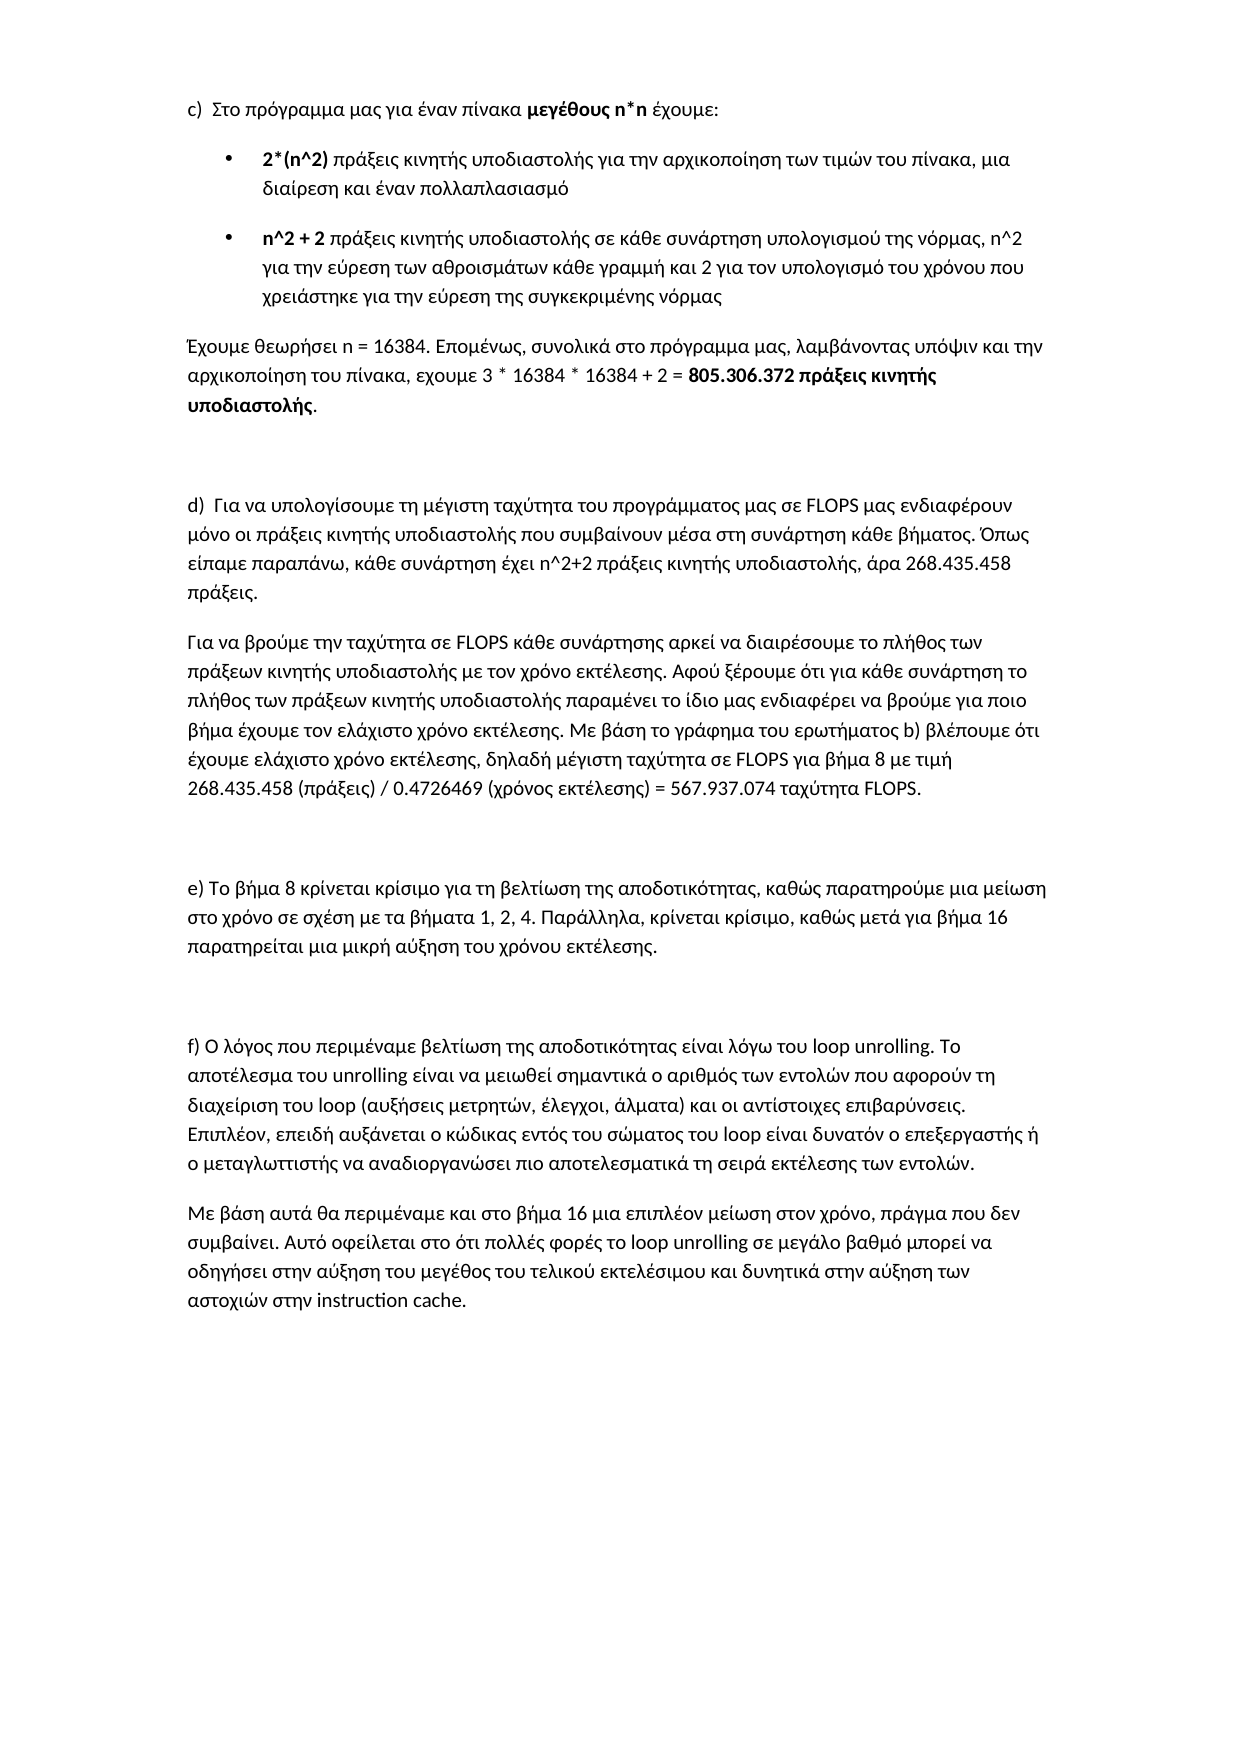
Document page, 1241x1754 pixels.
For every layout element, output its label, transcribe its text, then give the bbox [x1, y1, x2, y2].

text e) Το βήμα 8 κρίνεται κρίσιμο για τη βελτίωση της αποδοτικότητας, καθώς παρατηρούμε μια μείωση στο χρόνο σε σχέση με τα βήματα 1, 2, 4. Παράλληλα, κρίνεται κρίσιμο, καθώς μετά για βήμα 16 παρατηρείται μια μικρή αύξηση του χρόνου εκτέλεσης. [187, 875, 1053, 959]
list 2*(n^2) πράξεις κινητής υποδιαστολής για την αρχικοποίηση των τιμών του πίνακα, μια διαίρεση και έναν πολλαπλασιασμό [225, 146, 1053, 201]
list n^2 + 2 πράξεις κινητής υποδιαστολής σε κάθε συνάρτηση υπολογισμού της νόρμας, n^2 για την εύρεση των αθροισμάτων κάθε γραμμή και 2 για τον υπολογισμό του χρόνου που χρειάστηκε για την εύρεση της συγκεκριμένης νόρμας [225, 225, 1053, 309]
text Για να βρούμε την ταχύτητα σε FLOPS κάθε συνάρτησης αρκεί να διαιρέσουμε το πλήθος των πράξεων κινητής υποδιαστολής με τον χρόνο εκτέλεσης. Αφού ξέρουμε ότι για κάθε συνάρτηση το πλήθος των πράξεων κινητής υποδιαστολής παραμένει το ίδιο μας ενδιαφέρει να βρούμε για ποιο βήμα έχουμε τον ελάχιστο χρόνο εκτέλεσης. Με βάση το γράφημα του ερωτήματος b) βλέπουμε ότι έχουμε ελάχιστο χρόνο εκτέλεσης, δηλαδή μέγιστη ταχύτητα σε FLOPS για βήμα 8 με τιμή 268.435.458 (πράξεις) / 0.4726469 (χρόνος εκτέλεσης) = 567.937.074 ταχύτητα FLOPS. [187, 629, 1053, 801]
text f) Ο λόγος που περιμέναμε βελτίωση της αποδοτικότητας είναι λόγω του loop unrolling. Το αποτέλεσμα του unrolling είναι να μειωθεί σημαντικά ο αριθμός των εντολών που αφορούν τη διαχείριση του loop (αυξήσεις μετρητών, έλεγχοι, άλματα) και οι αντίστοιχες επιβαρύνσεις. Επιπλέον, επειδή αυξάνεται ο κώδικας εντός του σώματος του loop είναι δυνατόν ο επεξεργαστής ή ο μεταγλωττιστής να αναδιοργανώσει πιο αποτελεσματικά τη σειρά εκτέλεσης των εντολών. [187, 1033, 1053, 1176]
text Έχουμε θεωρήσει n = 16384. Επομένως, συνολικά στο πρόγραμμα μας, λαμβάνοντας υπόψιν και την αρχικοποίηση του πίνακα, εχουμε 3 * 16384 * 16384 + 2 = 805.306.372 πράξεις κινητής υποδιαστολής. [187, 333, 1053, 417]
text c) Στο πρόγραμμα μας για έναν πίνακα μεγέθους n*n έχουμε: [187, 96, 1053, 121]
text Με βάση αυτά θα περιμέναμε και στο βήμα 16 μια επιπλέον μείωση στον χρόνο, πράγμα που δεν συμβαίνει. Αυτό οφείλεται στο ότι πολλές φορές το loop unrolling σε μεγάλο βαθμό μπορεί να οδηγήσει στην αύξηση του μεγέθος του τελικού εκτελέσιμου και δυνητικά στην αύξηση των αστοχιών στην instruction cache. [187, 1200, 1053, 1313]
text d) Για να υπολογίσουμε τη μέγιστη ταχύτητα του προγράμματος μας σε FLOPS μας ενδιαφέρουν μόνο οι πράξεις κινητής υποδιαστολής που συμβαίνουν μέσα στη συνάρτηση κάθε βήματος. Όπως είπαμε παραπάνω, κάθε συνάρτηση έχει n^2+2 πράξεις κινητής υποδιαστολής, άρα 268.435.458 πράξεις. [187, 492, 1053, 605]
